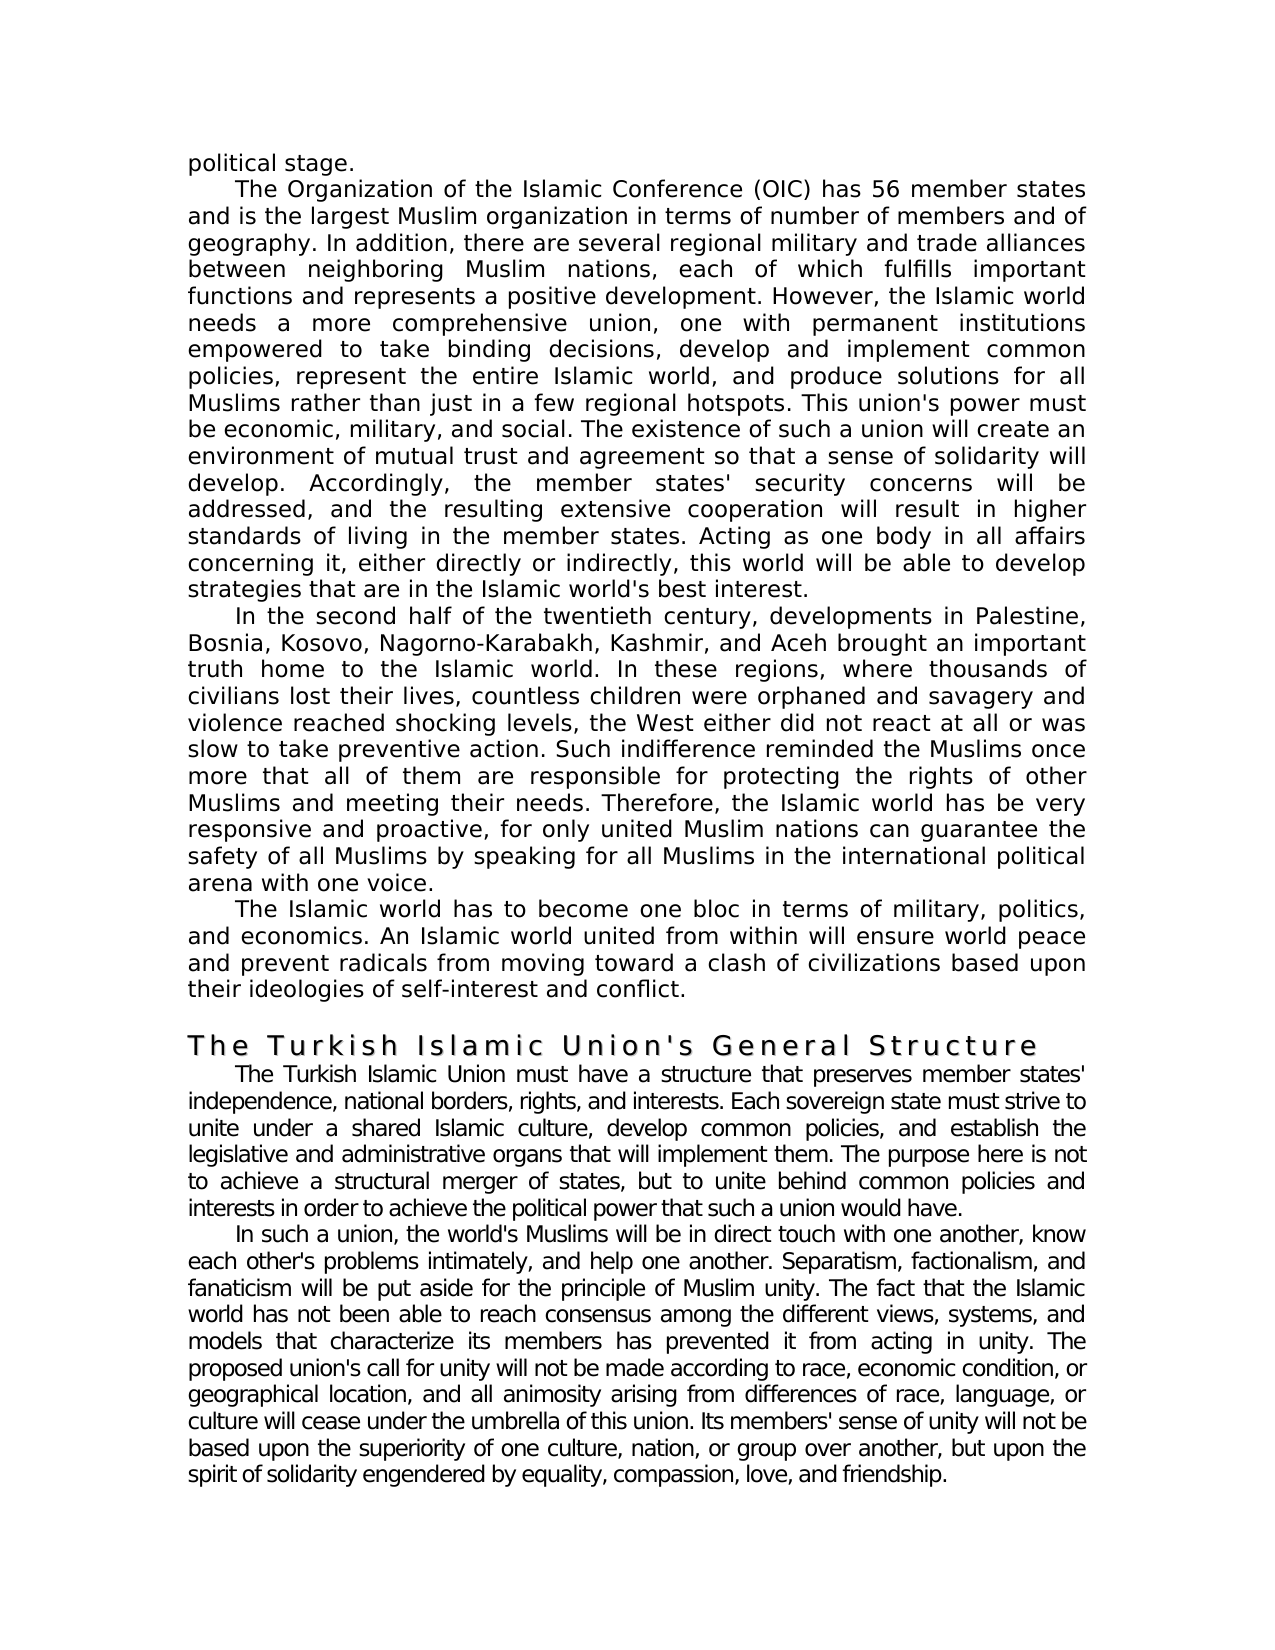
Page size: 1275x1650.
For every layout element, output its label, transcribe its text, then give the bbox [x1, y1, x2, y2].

text In such a union, the world's Muslims will be in direct touch with one another, know each other's problems intimately, and help one another. Separatism, factionalism, and fanaticism will be put aside for the principle of Muslim unity. The fact that the Islamic world has not been able to reach consensus among the different views, systems, and models that characterize its members has prevented it from acting in unity. The proposed union's call for unity will not be made according to race, economic condition, or geographical location, and all animosity arising from differences of race, language, or culture will cease under the umbrella of this union. Its members' sense of unity will not be based upon the superiority of one culture, nation, or group over another, but upon the spirit of solidarity engendered by equality, compassion, love, and friendship. [187, 1222, 1087, 1488]
text The Turkish Islamic Union's General Structure [187, 1030, 1087, 1062]
text In the second half of the twentieth century, developments in Palestine, Bosnia, Kosovo, Nagorno-Karabakh, Kashmir, and Aceh brought an important truth home to the Islamic world. In these regions, where thousands of civilians lost their lives, countless children were orphaned and savagery and violence reached shocking levels, the West either did not react at all or was slow to take preventive action. Such indifference reminded the Muslims once more that all of them are responsible for protecting the rights of other Muslims and meeting their needs. Therefore, the Islamic world has be very responsive and proactive, for only united Muslim nations can guarantee the safety of all Muslims by speaking for all Muslims in the international political arena with one voice. [187, 603, 1087, 897]
text political stage. [187, 150, 1087, 177]
text The Turkish Islamic Union must have a structure that preserves member states' independence, national borders, rights, and interests. Each sovereign state must strive to unite under a shared Islamic culture, develop common policies, and establish the legislative and administrative organs that will implement them. The purpose here is not to achieve a structural merger of states, but to unite behind common policies and interests in order to achieve the political power that such a union would have. [187, 1062, 1087, 1222]
text The Organization of the Islamic Conference (OIC) has 56 member states and is the largest Muslim organization in terms of number of members and of geography. In addition, there are several regional military and trade alliances between neighboring Muslim nations, each of which fulfills important functions and represents a positive development. However, the Islamic world needs a more comprehensive union, one with permanent institutions empowered to take binding decisions, develop and implement common policies, represent the entire Islamic world, and produce solutions for all Muslims rather than just in a few regional hotspots. This union's power must be economic, military, and social. The existence of such a union will create an environment of mutual trust and agreement so that a sense of solidarity will develop. Accordingly, the member states' security concerns will be addressed, and the resulting extensive cooperation will result in higher standards of living in the member states. Acting as one body in all affairs concerning it, either directly or indirectly, this world will be able to develop strategies that are in the Islamic world's best interest. [187, 177, 1087, 603]
text The Islamic world has to become one bloc in terms of military, politics, and economics. An Islamic world united from within will ensure world peace and prevent radicals from moving toward a clash of civilizations based upon their ideologies of self-interest and conflict. [187, 897, 1087, 1003]
